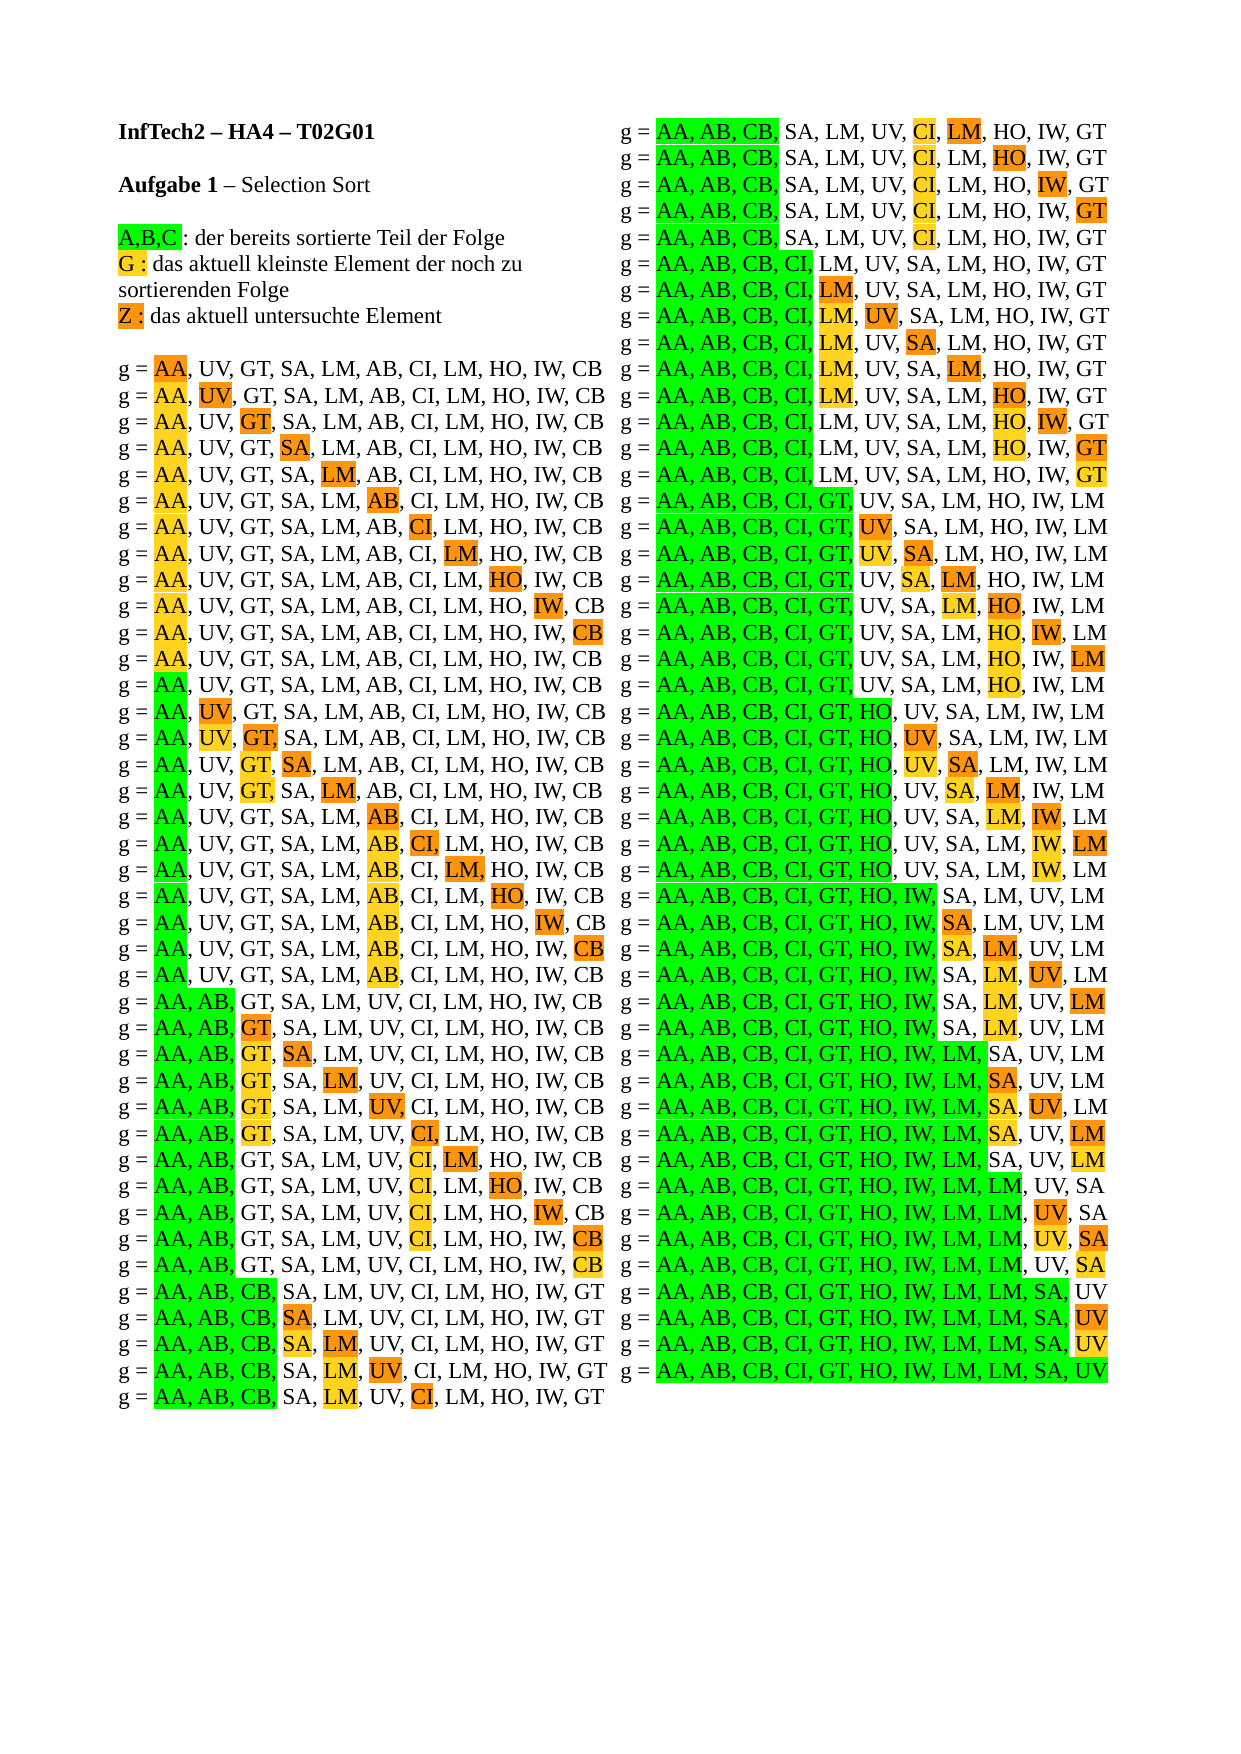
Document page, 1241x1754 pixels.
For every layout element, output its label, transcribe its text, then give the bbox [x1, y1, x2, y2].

text g = AA, UV, GT, SA, LM, AB, CI, LM, HO, IW, CB [118, 856, 620, 882]
text g = AA, AB, GT, SA, LM, UV, CI, LM, HO, IW, CB [118, 1041, 620, 1067]
text g = AA, AB, CB, CI, LM, UV, SA, LM, HO, IW, GT [620, 329, 1122, 355]
text g = AA, AB, CB, CI, GT, HO, IW, LM, LM, SA, UV [620, 1330, 1122, 1357]
text g = AA, AB, CB, CI, GT, HO, UV, SA, LM, IW, LM [620, 751, 1122, 777]
text g = AA, UV, GT, SA, LM, AB, CI, LM, HO, IW, CB [118, 592, 620, 619]
text g = AA, AB, CB, CI, GT, HO, IW, LM, LM, SA, UV [620, 1304, 1122, 1330]
text g = AA, AB, CB, CI, GT, HO, IW, LM, SA, UV, LM [620, 1146, 1122, 1172]
text g = AA, UV, GT, SA, LM, AB, CI, LM, HO, IW, CB [118, 434, 620, 461]
text g = AA, AB, CB, CI, GT, HO, UV, SA, LM, IW, LM [620, 698, 1122, 724]
text g = AA, AB, CB, CI, LM, UV, SA, LM, HO, IW, GT [620, 434, 1122, 461]
text g = AA, AB, GT, SA, LM, UV, CI, LM, HO, IW, CB [118, 988, 620, 1014]
text g = AA, AB, CB, CI, GT, HO, UV, SA, LM, IW, LM [620, 830, 1122, 856]
text g = AA, UV, GT, SA, LM, AB, CI, LM, HO, IW, CB [118, 777, 620, 803]
text g = AA, UV, GT, SA, LM, AB, CI, LM, HO, IW, CB [118, 540, 620, 566]
text g = AA, AB, CB, CI, GT, HO, IW, LM, LM, SA, UV [620, 1357, 1122, 1383]
text g = AA, AB, CB, CI, GT, UV, SA, LM, HO, IW, LM [620, 619, 1122, 645]
text Z : das aktuell untersuchte Element [118, 303, 620, 329]
text g = AA, AB, CB, CI, GT, UV, SA, LM, HO, IW, LM [620, 513, 1122, 540]
text g = AA, AB, GT, SA, LM, UV, CI, LM, HO, IW, CB [118, 1119, 620, 1146]
text g = AA, UV, GT, SA, LM, AB, CI, LM, HO, IW, CB [118, 408, 620, 434]
text g = AA, UV, GT, SA, LM, AB, CI, LM, HO, IW, CB [118, 803, 620, 830]
text g = AA, AB, CB, SA, LM, UV, CI, LM, HO, IW, GT [620, 197, 1122, 223]
text g = AA, UV, GT, SA, LM, AB, CI, LM, HO, IW, CB [118, 487, 620, 513]
text g = AA, AB, CB, SA, LM, UV, CI, LM, HO, IW, GT [118, 1383, 620, 1409]
text g = AA, AB, CB, CI, LM, UV, SA, LM, HO, IW, GT [620, 250, 1122, 276]
text g = AA, AB, CB, CI, GT, HO, IW, SA, LM, UV, LM [620, 882, 1122, 909]
text g = AA, AB, CB, SA, LM, UV, CI, LM, HO, IW, GT [620, 144, 1122, 171]
text g = AA, AB, GT, SA, LM, UV, CI, LM, HO, IW, CB [118, 1067, 620, 1093]
text g = AA, AB, CB, CI, GT, HO, UV, SA, LM, IW, LM [620, 803, 1122, 830]
text g = AA, UV, GT, SA, LM, AB, CI, LM, HO, IW, CB [118, 619, 620, 645]
text g = AA, AB, CB, CI, GT, HO, UV, SA, LM, IW, LM [620, 777, 1122, 803]
text g = AA, AB, CB, CI, GT, UV, SA, LM, HO, IW, LM [620, 672, 1122, 698]
text g = AA, AB, CB, CI, GT, UV, SA, LM, HO, IW, LM [620, 566, 1122, 592]
text g = AA, AB, CB, SA, LM, UV, CI, LM, HO, IW, GT [118, 1357, 620, 1383]
text g = AA, AB, CB, CI, GT, UV, SA, LM, HO, IW, LM [620, 645, 1122, 672]
text g = AA, AB, CB, SA, LM, UV, CI, LM, HO, IW, GT [620, 223, 1122, 250]
text g = AA, AB, CB, CI, LM, UV, SA, LM, HO, IW, GT [620, 303, 1122, 329]
text g = AA, UV, GT, SA, LM, AB, CI, LM, HO, IW, CB [118, 961, 620, 988]
text g = AA, AB, CB, CI, GT, HO, IW, SA, LM, UV, LM [620, 909, 1122, 935]
text g = AA, AB, CB, CI, GT, UV, SA, LM, HO, IW, LM [620, 540, 1122, 566]
text g = AA, UV, GT, SA, LM, AB, CI, LM, HO, IW, CB [118, 724, 620, 751]
text g = AA, AB, CB, CI, GT, HO, IW, LM, LM, UV, SA [620, 1172, 1122, 1199]
text g = AA, AB, CB, CI, GT, HO, IW, LM, SA, UV, LM [620, 1067, 1122, 1093]
text g = AA, AB, CB, CI, GT, HO, IW, SA, LM, UV, LM [620, 988, 1122, 1014]
text g = AA, UV, GT, SA, LM, AB, CI, LM, HO, IW, CB [118, 461, 620, 487]
text g = AA, AB, GT, SA, LM, UV, CI, LM, HO, IW, CB [118, 1251, 620, 1278]
text g = AA, UV, GT, SA, LM, AB, CI, LM, HO, IW, CB [118, 355, 620, 382]
text g = AA, AB, GT, SA, LM, UV, CI, LM, HO, IW, CB [118, 1014, 620, 1041]
text g = AA, AB, CB, CI, LM, UV, SA, LM, HO, IW, GT [620, 461, 1122, 487]
text g = AA, UV, GT, SA, LM, AB, CI, LM, HO, IW, CB [118, 566, 620, 592]
text g = AA, AB, CB, CI, GT, HO, UV, SA, LM, IW, LM [620, 724, 1122, 751]
text g = AA, UV, GT, SA, LM, AB, CI, LM, HO, IW, CB [118, 909, 620, 935]
text g = AA, AB, CB, CI, GT, HO, IW, LM, LM, UV, SA [620, 1225, 1122, 1251]
text g = AA, AB, CB, CI, GT, HO, IW, LM, LM, UV, SA [620, 1199, 1122, 1225]
text g = AA, UV, GT, SA, LM, AB, CI, LM, HO, IW, CB [118, 882, 620, 909]
text g = AA, AB, CB, CI, LM, UV, SA, LM, HO, IW, GT [620, 408, 1122, 434]
text g = AA, AB, GT, SA, LM, UV, CI, LM, HO, IW, CB [118, 1199, 620, 1225]
text g = AA, UV, GT, SA, LM, AB, CI, LM, HO, IW, CB [118, 513, 620, 540]
text InfTech2 – HA4 – T02G01 [118, 118, 620, 144]
text g = AA, AB, CB, CI, GT, UV, SA, LM, HO, IW, LM [620, 592, 1122, 619]
text g = AA, AB, CB, CI, GT, HO, UV, SA, LM, IW, LM [620, 856, 1122, 882]
text g = AA, AB, CB, CI, GT, UV, SA, LM, HO, IW, LM [620, 487, 1122, 513]
text g = AA, AB, CB, CI, LM, UV, SA, LM, HO, IW, GT [620, 355, 1122, 382]
text g = AA, UV, GT, SA, LM, AB, CI, LM, HO, IW, CB [118, 672, 620, 698]
text g = AA, AB, CB, CI, GT, HO, IW, LM, LM, SA, UV [620, 1278, 1122, 1304]
text g = AA, AB, CB, CI, LM, UV, SA, LM, HO, IW, GT [620, 276, 1122, 303]
text g = AA, AB, GT, SA, LM, UV, CI, LM, HO, IW, CB [118, 1146, 620, 1172]
text g = AA, UV, GT, SA, LM, AB, CI, LM, HO, IW, CB [118, 698, 620, 724]
text g = AA, AB, CB, CI, GT, HO, IW, LM, LM, UV, SA [620, 1251, 1122, 1278]
text g = AA, AB, CB, SA, LM, UV, CI, LM, HO, IW, GT [620, 171, 1122, 197]
text g = AA, UV, GT, SA, LM, AB, CI, LM, HO, IW, CB [118, 935, 620, 961]
text G : das aktuell kleinste Element der noch zu sortierenden Folge [118, 250, 620, 303]
text g = AA, UV, GT, SA, LM, AB, CI, LM, HO, IW, CB [118, 830, 620, 856]
text g = AA, AB, CB, SA, LM, UV, CI, LM, HO, IW, GT [620, 118, 1122, 144]
text g = AA, AB, CB, CI, GT, HO, IW, LM, SA, UV, LM [620, 1041, 1122, 1067]
text g = AA, UV, GT, SA, LM, AB, CI, LM, HO, IW, CB [118, 751, 620, 777]
text g = AA, AB, CB, CI, GT, HO, IW, SA, LM, UV, LM [620, 961, 1122, 988]
text g = AA, AB, GT, SA, LM, UV, CI, LM, HO, IW, CB [118, 1093, 620, 1119]
text g = AA, UV, GT, SA, LM, AB, CI, LM, HO, IW, CB [118, 382, 620, 408]
text g = AA, AB, GT, SA, LM, UV, CI, LM, HO, IW, CB [118, 1225, 620, 1251]
text g = AA, AB, CB, CI, GT, HO, IW, LM, SA, UV, LM [620, 1119, 1122, 1146]
text Aufgabe 1 – Selection Sort [118, 171, 620, 197]
text A,B,C : der bereits sortierte Teil der Folge [118, 223, 620, 250]
text g = AA, AB, CB, SA, LM, UV, CI, LM, HO, IW, GT [118, 1304, 620, 1330]
text g = AA, AB, CB, CI, GT, HO, IW, SA, LM, UV, LM [620, 1014, 1122, 1041]
text g = AA, UV, GT, SA, LM, AB, CI, LM, HO, IW, CB [118, 645, 620, 672]
text g = AA, AB, CB, SA, LM, UV, CI, LM, HO, IW, GT [118, 1278, 620, 1304]
text g = AA, AB, CB, CI, GT, HO, IW, LM, SA, UV, LM [620, 1093, 1122, 1119]
text g = AA, AB, GT, SA, LM, UV, CI, LM, HO, IW, CB [118, 1172, 620, 1199]
text g = AA, AB, CB, CI, GT, HO, IW, SA, LM, UV, LM [620, 935, 1122, 961]
text g = AA, AB, CB, CI, LM, UV, SA, LM, HO, IW, GT [620, 382, 1122, 408]
text g = AA, AB, CB, SA, LM, UV, CI, LM, HO, IW, GT [118, 1330, 620, 1357]
